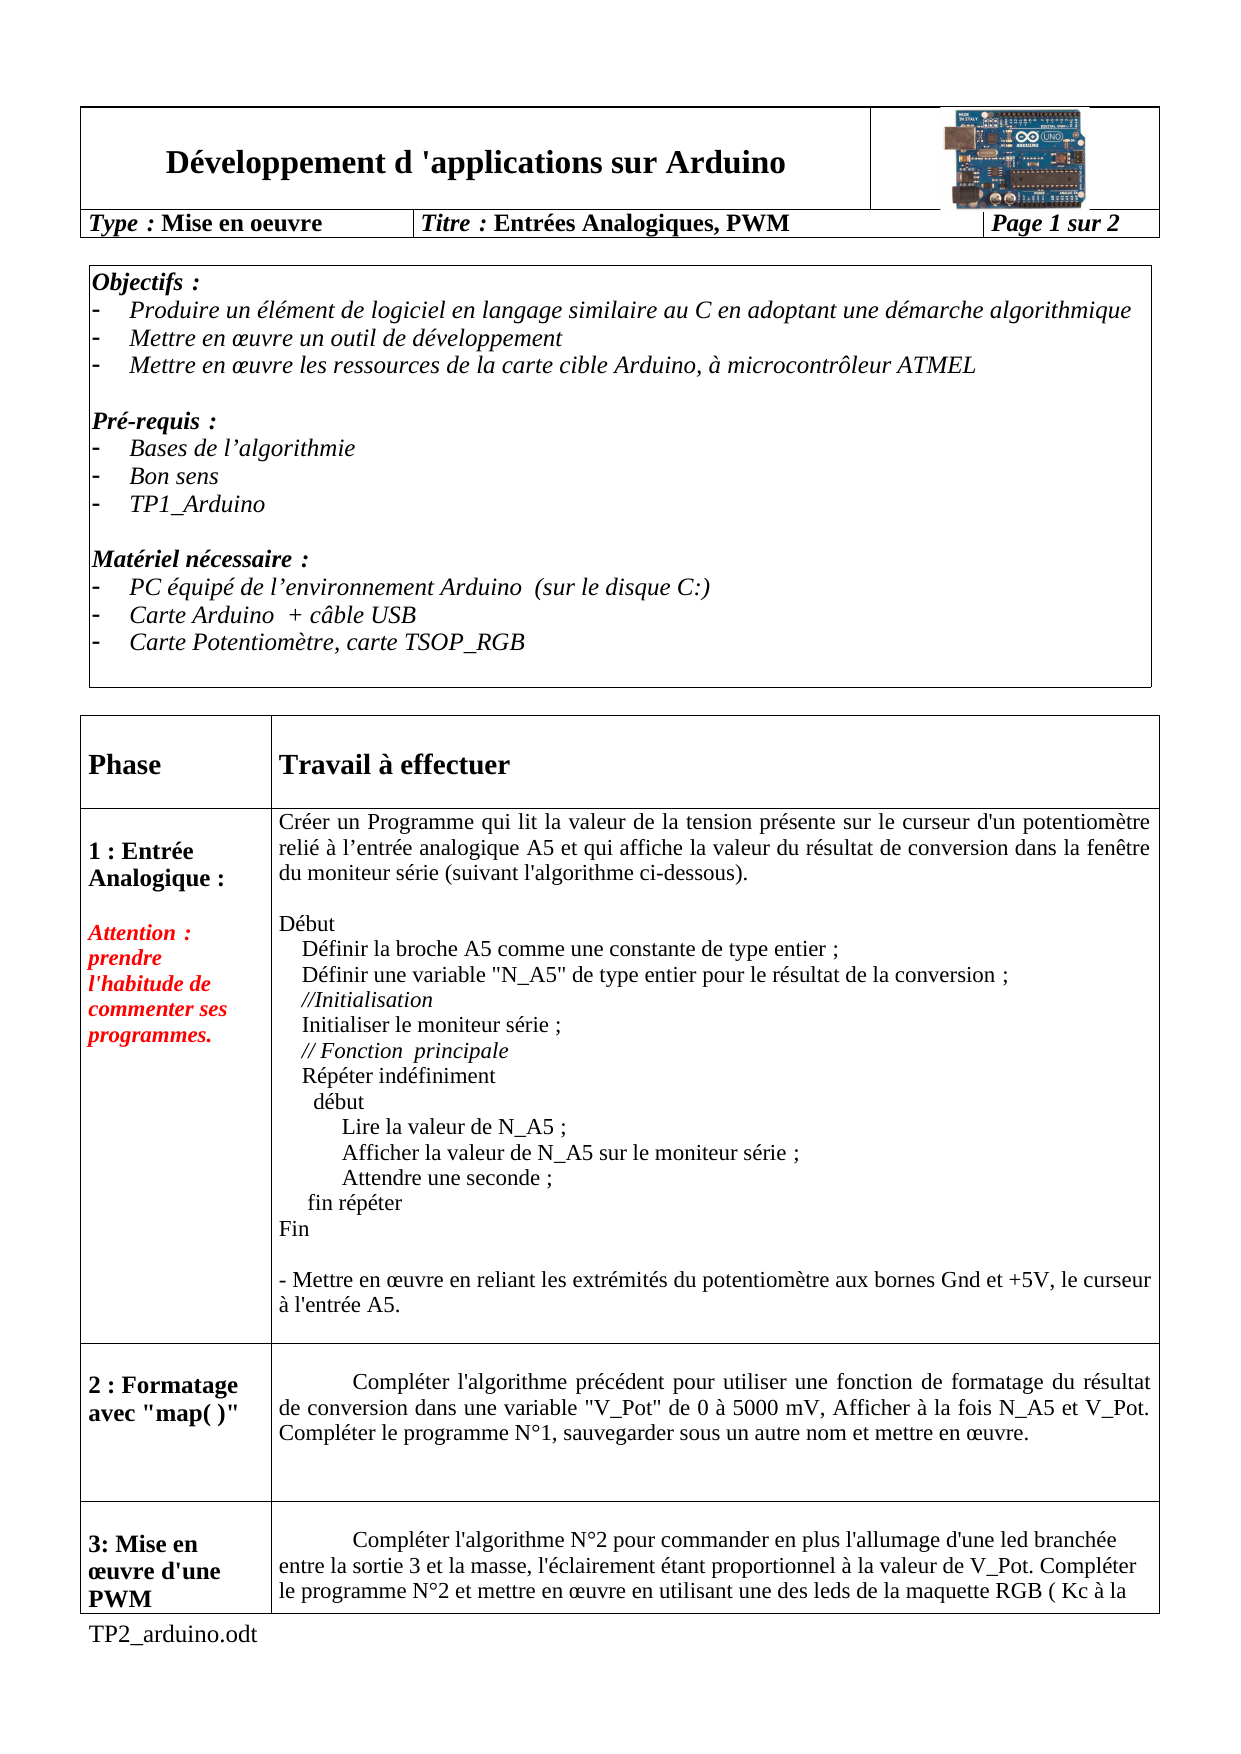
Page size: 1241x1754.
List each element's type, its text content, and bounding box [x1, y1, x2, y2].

table_cell 2 : Formatage avec "map( )" [81, 1344, 271, 1501]
table_cell Créer un Programme qui lit la valeur de la tension présente sur le curseur d'un potentiomètre relié à l’entrée analogique A5 et qui affiche la valeur du résultat de conversion dans la fenêtre du moniteur série (suivant l'algorithme ci-dessous). Début Définir la broche A5 comme une constante de type entier ; Définir une variable "N_A5" de type entier pour le résultat de la conversion ; //Initialisation Initialiser le moniteur série ; // Fonction principale Répéter indéfiniment début Lire la valeur de N_A5 ; Afficher la valeur de N_A5 sur le moniteur série ; Attendre une seconde ; fin répéter Fin - Mettre en œuvre en reliant les extrémités du potentiomètre aux bornes Gnd et +5V, le curseur à l'entrée A5. [272, 809, 1159, 1343]
list Bon sens [90, 459, 1151, 487]
list PC équipé de l’environnement Arduino (sur le disque C:) [90, 570, 1151, 598]
text Pré-requis : [90, 404, 1151, 432]
list Carte Arduino + câble USB [90, 598, 1151, 626]
list Carte Potentiomètre, carte TSOP_RGB [90, 626, 1151, 656]
list Mettre en œuvre un outil de développement [90, 321, 1151, 348]
table_cell Compléter l'algorithme précédent pour utiliser une fonction de formatage du résultat de conversion dans une variable "V_Pot" de 0 à 5000 mV, Afficher à la fois N_A5 et V_Pot. Compléter le programme N°1, sauvegarder sous un autre nom et mettre en œuvre. [272, 1344, 1159, 1501]
list Produire un élément de logiciel en langage similaire au C en adoptant une démarche algorithmique [90, 293, 1151, 321]
table_header Travail à effectuer [272, 716, 1159, 808]
table_cell 3: Mise en œuvre d'une PWM [81, 1502, 271, 1613]
list Bases de l’algorithmie [90, 432, 1151, 459]
text Objectifs : [90, 266, 1151, 293]
table_cell Compléter l'algorithme N°2 pour commander en plus l'allumage d'une led branchée entre la sortie 3 et la masse, l'éclairement étant proportionnel à la valeur de V_Pot. Compléter le programme N°2 et mettre en œuvre en utilisant une des leds de la maquette RGB ( Kc à la [272, 1502, 1159, 1613]
list TP1_Arduino [90, 487, 1151, 518]
text Matériel nécessaire : [90, 542, 1151, 570]
table_cell 1 : Entrée Analogique : Attention : prendre l'habitude de commenter ses programmes. [81, 809, 271, 1343]
list Mettre en œuvre les ressources de la carte cible Arduino, à microcontrôleur ATMEL [90, 348, 1151, 379]
table_header Phase [81, 716, 271, 808]
